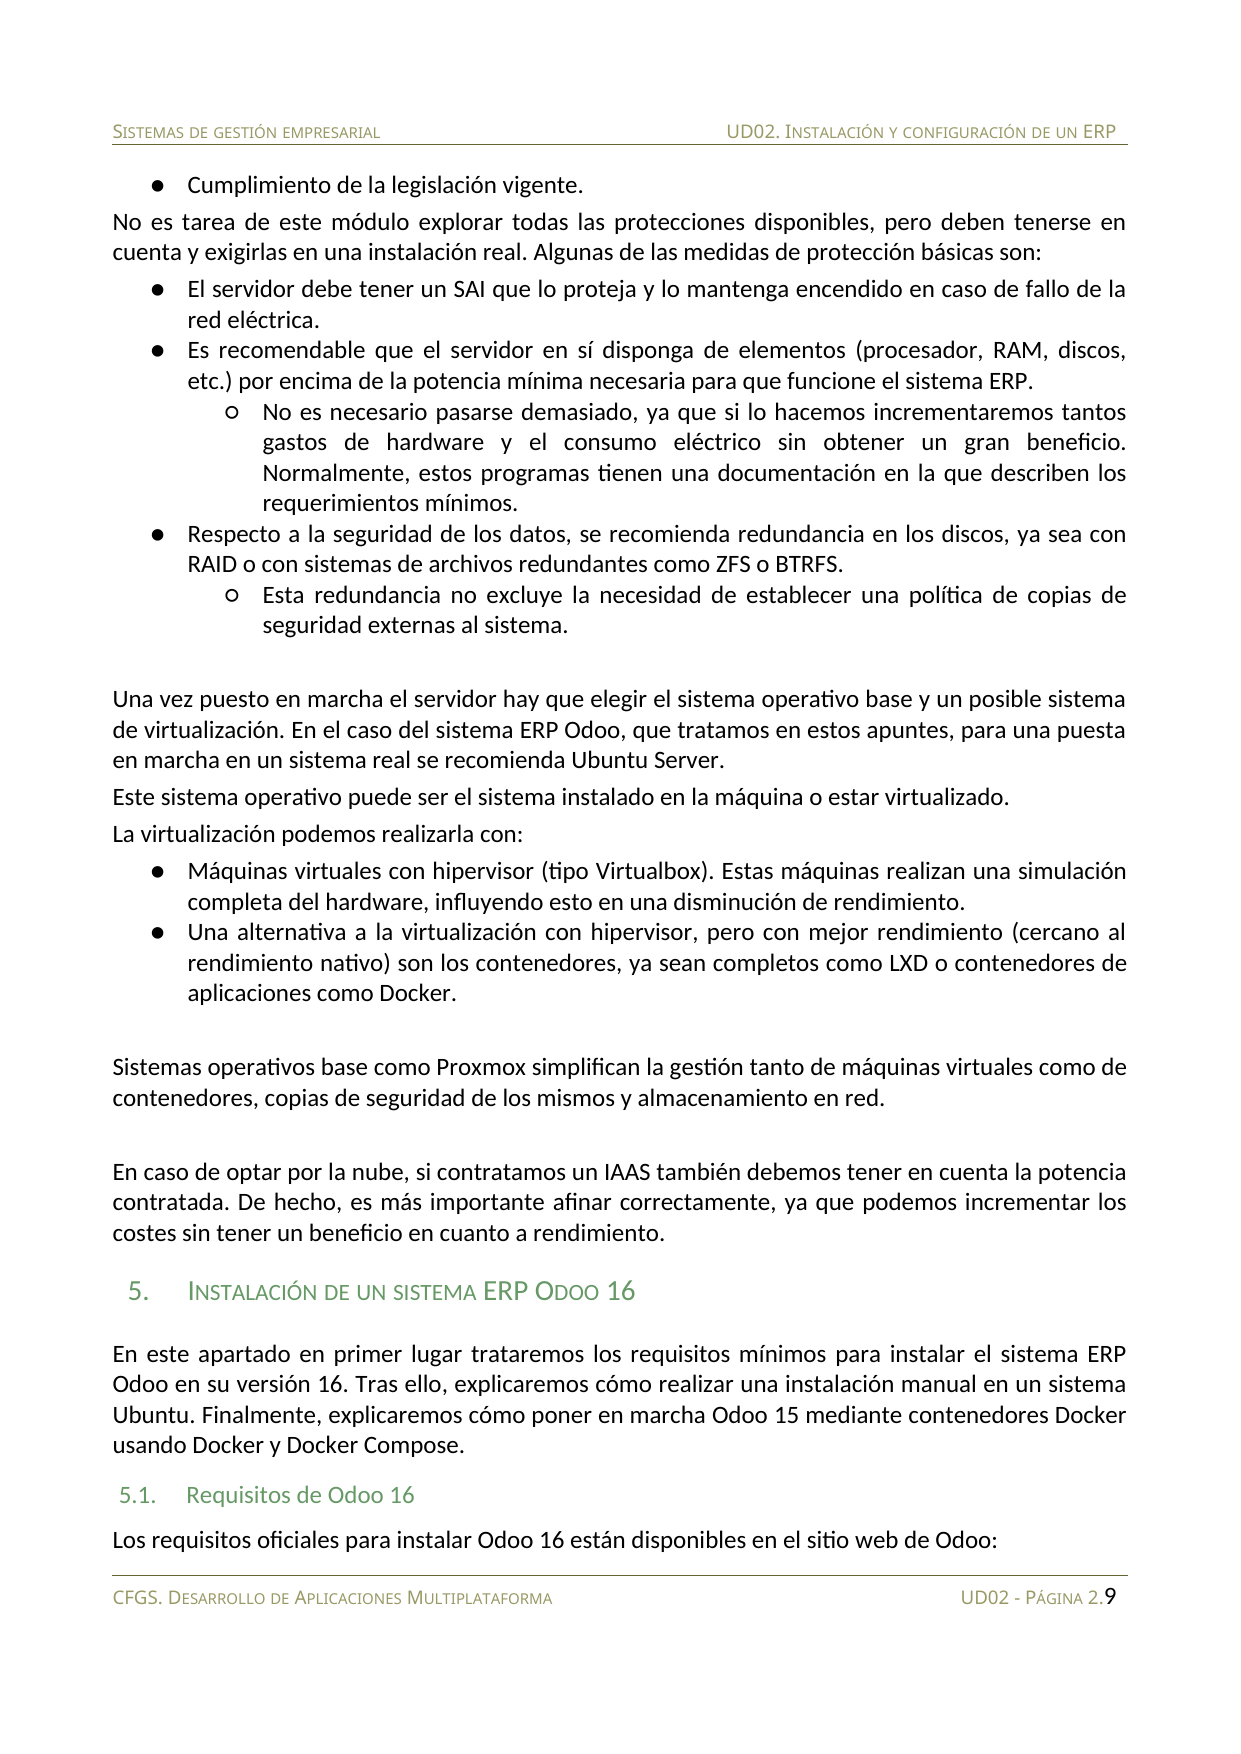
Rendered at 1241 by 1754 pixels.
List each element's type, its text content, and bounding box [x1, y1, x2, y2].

list Una alternativa a la virtualización con hipervisor, pero con mejor rendimiento (cercano al rendimiento nativo) son los contenedores, ya sean completos como LXD o contenedores de aplicaciones como Docker. [150, 916, 1128, 1008]
text En caso de optar por la nube, si contratamos un IAAS también debemos tener en cuenta la potencia contratada. De hecho, es más importante afinar correctamente, ya que podemos incrementar los costes sin tener un beneficio en cuanto a rendimiento. [112, 1156, 1128, 1247]
subtitle Instalación de un sistema ERP Odoo 16 [150, 1272, 1128, 1308]
text La virtualización podemos realizarla con: [112, 818, 1128, 849]
list Es recomendable que el servidor en sí disponga de elementos (procesador, RAM, discos, etc.) por encima de la potencia mínima necesaria para que funcione el sistema ERP. [150, 334, 1128, 396]
text Una vez puesto en marcha el servidor hay que elegir el sistema operativo base y un posible sistema de virtualización. En el caso del sistema ERP Odoo, que tratamos en estos apuntes, para una puesta en marcha en un sistema real se recomienda Ubuntu Server. [112, 683, 1128, 775]
subtitle Requisitos de Odoo 16 [156, 1479, 1128, 1509]
text Los requisitos oficiales para instalar Odoo 16 están disponibles en el sitio web de Odoo: [112, 1524, 1128, 1554]
list El servidor debe tener un SAI que lo proteja y lo mantenga encendido en caso de fallo de la red eléctrica. [150, 273, 1128, 334]
text No es tarea de este módulo explorar todas las protecciones disponibles, pero deben tenerse en cuenta y exigirlas en una instalación real. Algunas de las medidas de protección básicas son: [112, 206, 1128, 267]
list Respecto a la seguridad de los datos, se recomienda redundancia en los discos, ya sea con RAID o con sistemas de archivos redundantes como ZFS o BTRFS. [150, 518, 1128, 579]
list Esta redundancia no excluye la necesidad de establecer una política de copias de seguridad externas al sistema. [225, 579, 1128, 640]
text En este apartado en primer lugar trataremos los requisitos mínimos para instalar el sistema ERP Odoo en su versión 16. Tras ello, explicaremos cómo realizar una instalación manual en un sistema Ubuntu. Finalmente, explicaremos cómo poner en marcha Odoo 15 mediante contenedores Docker usando Docker y Docker Compose. [112, 1338, 1128, 1460]
list Máquinas virtuales con hipervisor (tipo Virtualbox). Estas máquinas realizan una simulación completa del hardware, influyendo esto en una disminución de rendimiento. [150, 855, 1128, 916]
list No es necesario pasarse demasiado, ya que si lo hacemos incrementaremos tantos gastos de hardware y el consumo eléctrico sin obtener un gran beneficio. Normalmente, estos programas tienen una documentación en la que describen los requerimientos mínimos. [225, 396, 1128, 518]
list Cumplimiento de la legislación vigente. [150, 169, 1128, 199]
text Este sistema operativo puede ser el sistema instalado en la máquina o estar virtualizado. [112, 781, 1128, 812]
text Sistemas operativos base como Proxmox simplifican la gestión tanto de máquinas virtuales como de contenedores, copias de seguridad de los mismos y almacenamiento en red. [112, 1051, 1128, 1112]
